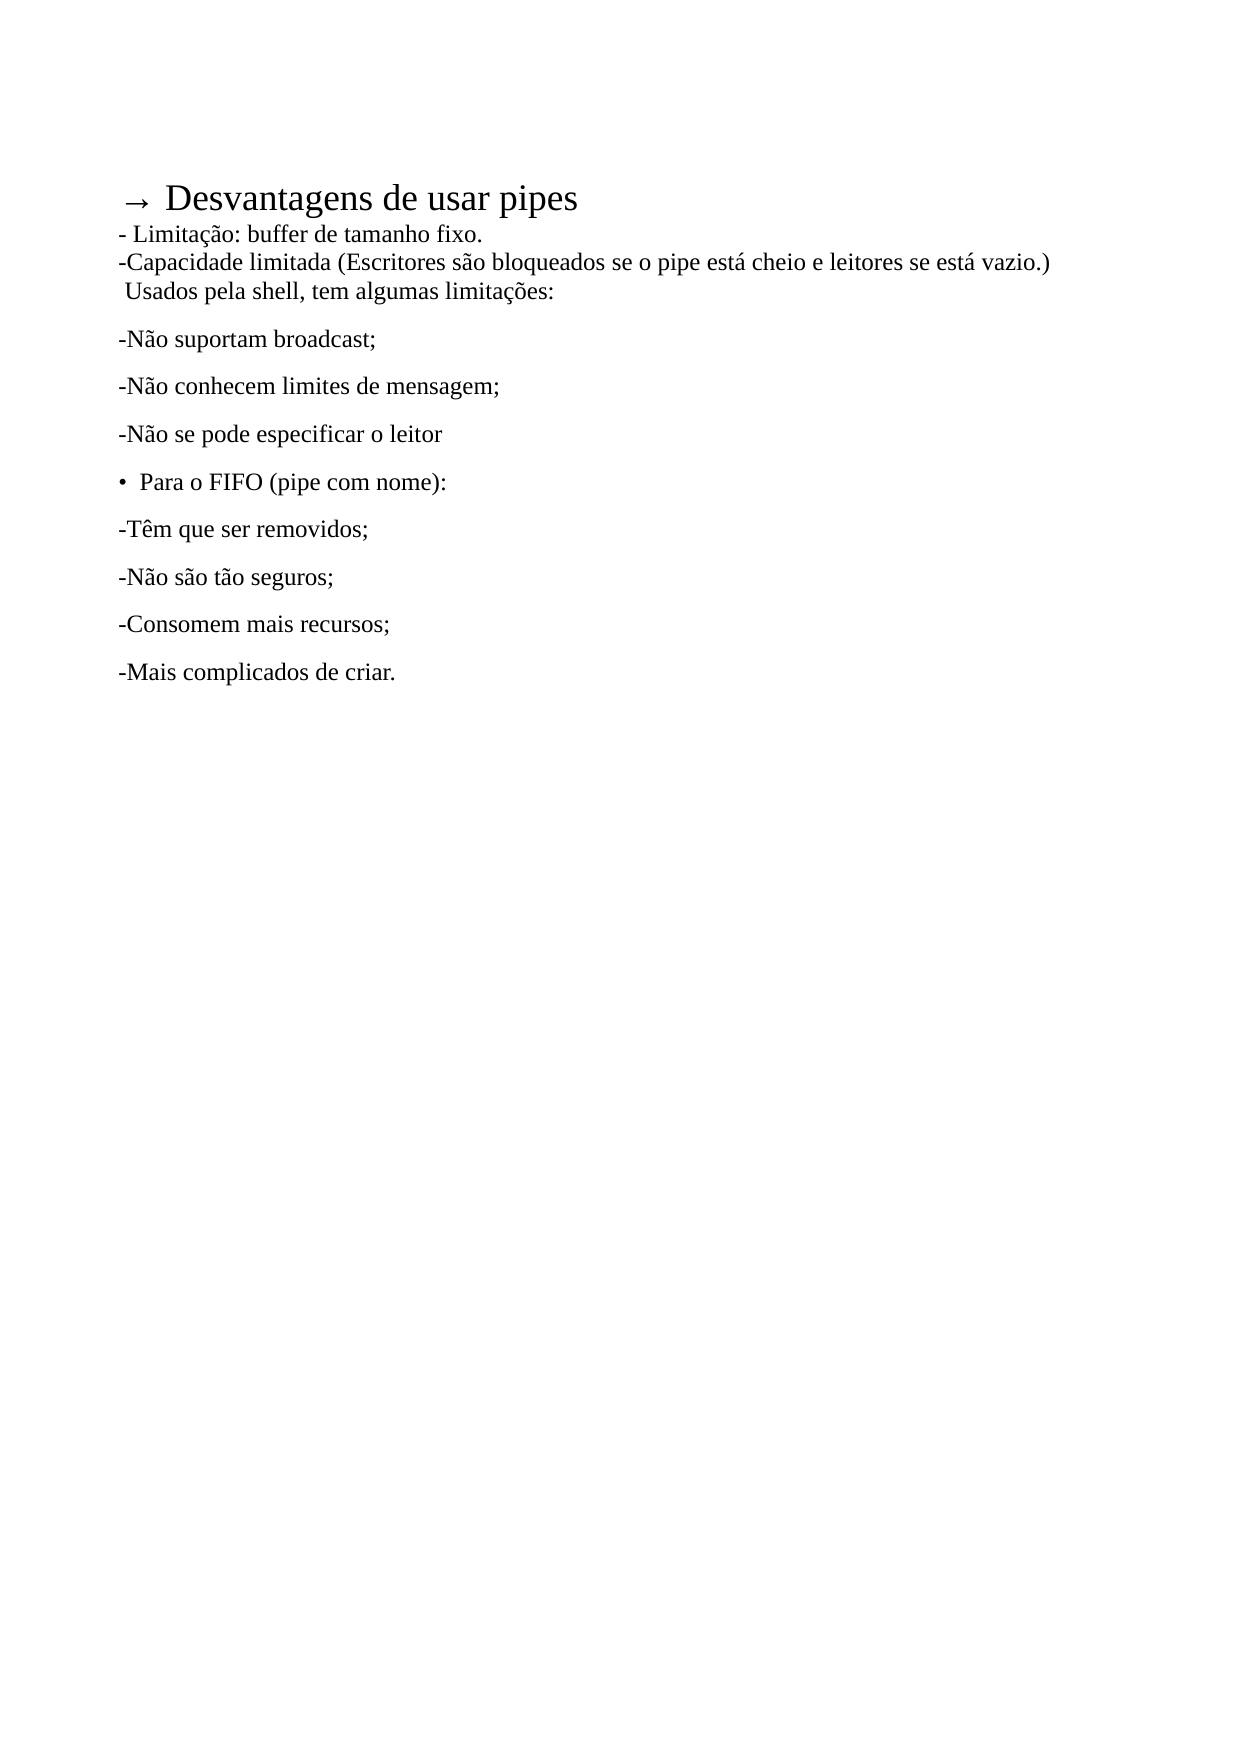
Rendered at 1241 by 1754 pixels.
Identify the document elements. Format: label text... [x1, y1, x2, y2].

text -Não conhecem limites de mensagem; [118, 371, 1122, 400]
text -Não se pode especificar o leitor [118, 419, 1122, 448]
text -Têm que ser removidos; [118, 514, 1122, 543]
text -Mais complicados de criar. [118, 657, 1122, 686]
text - Limitação: buffer de tamanho fixo. [118, 219, 1122, 247]
text -Consomem mais recursos; [118, 609, 1122, 638]
text → Desvantagens de usar pipes [118, 176, 1122, 219]
text -Capacidade limitada (Escritores são bloqueados se o pipe está cheio e leitores se está vazio.) [118, 247, 1122, 276]
text • Para o FIFO (pipe com nome): [118, 467, 1122, 495]
text -Não suportam broadcast; [118, 324, 1122, 353]
text -Não são tão seguros; [118, 562, 1122, 591]
text Usados pela shell, tem algumas limitações: [118, 276, 1122, 305]
